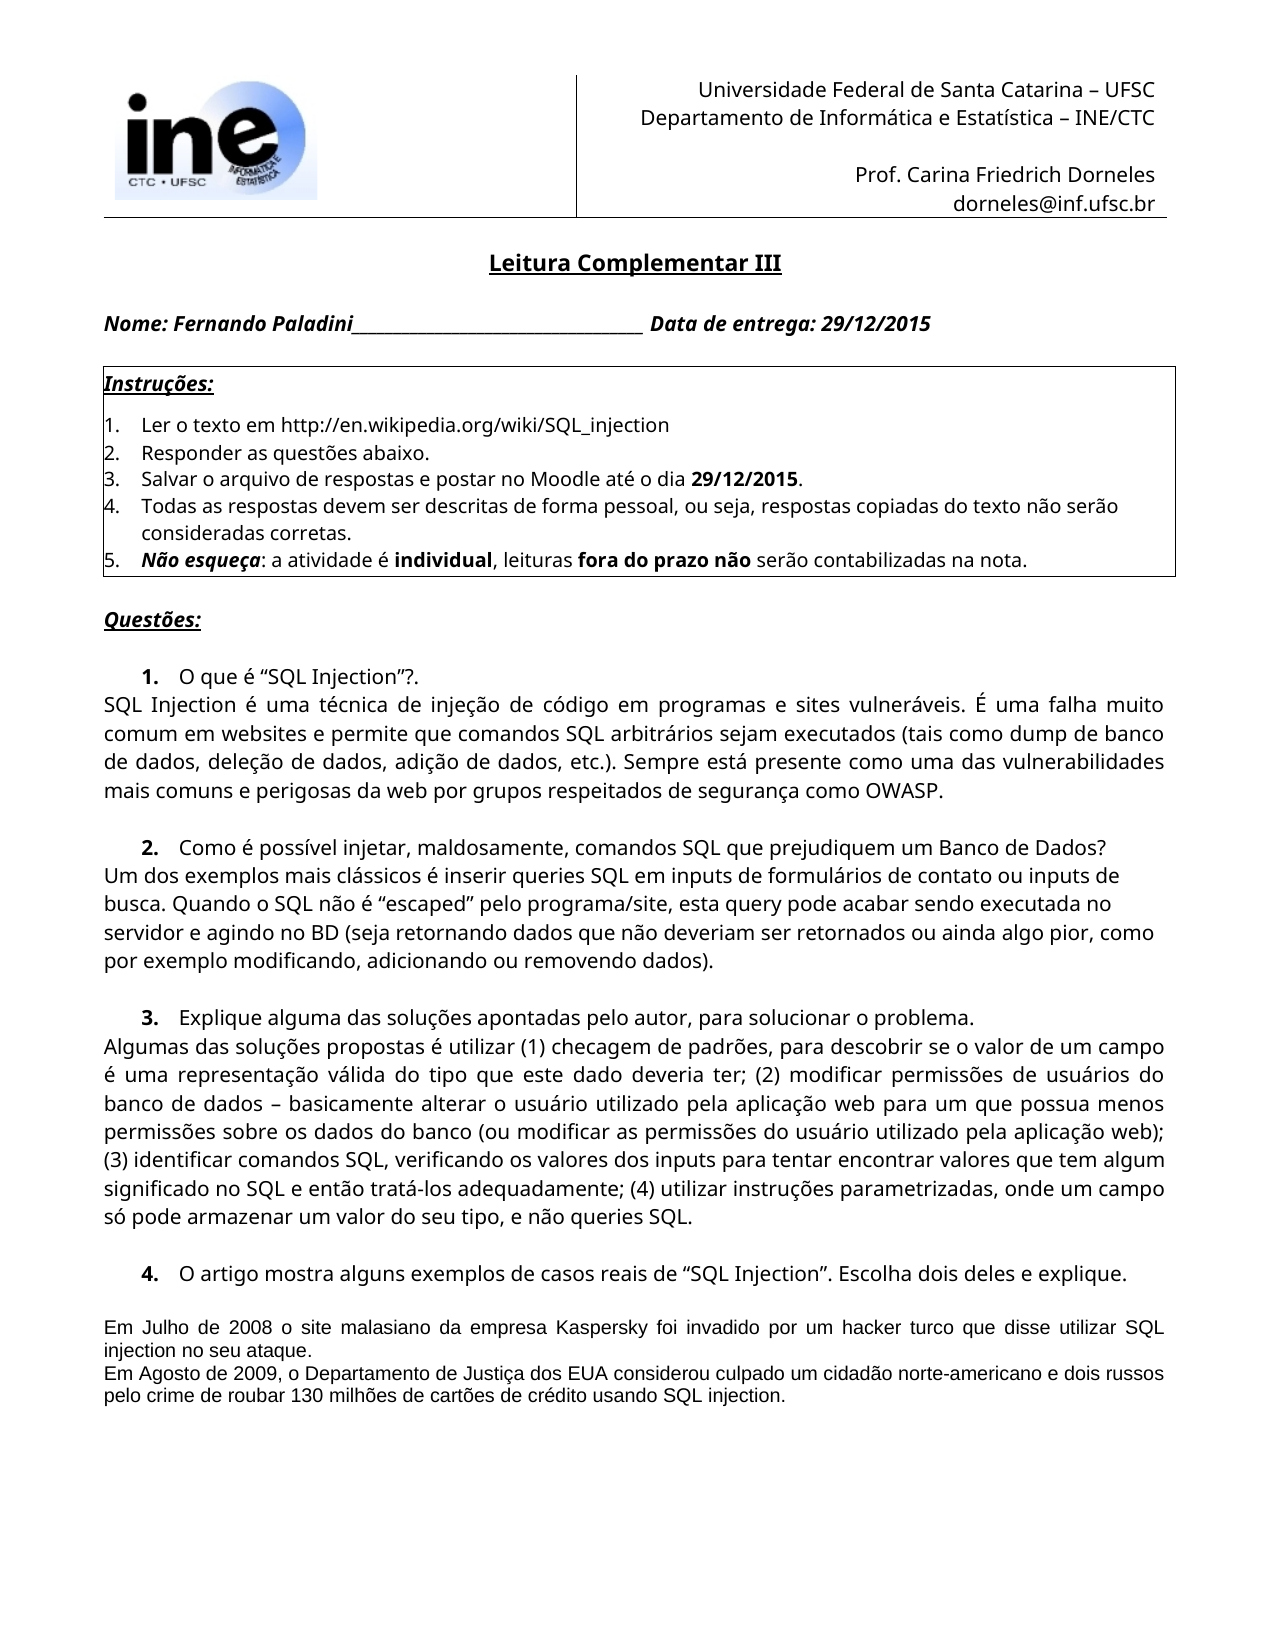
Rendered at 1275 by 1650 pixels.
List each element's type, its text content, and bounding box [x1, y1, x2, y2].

text Leitura Complementar III [103, 247, 1167, 278]
text Questões: [103, 605, 1167, 634]
picture [114, 75, 318, 200]
text Nome: Fernando Paladini___________________________________ Data de entrega: 29/12/2015 [103, 309, 1167, 338]
list Todas as respostas devem ser descritas de forma pessoal, ou seja, respostas copiadas do texto não serão consideradas corretas. [104, 493, 1167, 543]
text Algumas das soluções propostas é utilizar (1) checagem de padrões, para descobrir se o valor de um campo é uma representação válida do tipo que este dado deveria ter; (2) modificar permissões de usuários do banco de dados – basicamente alterar o usuário utilizado pela aplicação web para um que possua menos permissões sobre os dados do banco (ou modificar as permissões do usuário utilizado pela aplicação web); (3) identificar comandos SQL, verificando os valores dos inputs para tentar encontrar valores que tem algum significado no SQL e então tratá-los adequadamente; (4) utilizar instruções parametrizadas, onde um campo só pode armazenar um valor do seu tipo, e não queries SQL. [103, 1032, 1167, 1231]
list Responder as questões abaixo. [104, 439, 1167, 466]
list Ler o texto em http://en.wikipedia.org/wiki/SQL_injection [104, 412, 1167, 439]
list O que é “SQL Injection”?. [141, 662, 1167, 691]
list Explique alguma das soluções apontadas pelo autor, para solucionar o problema. [141, 1003, 1167, 1032]
list Como é possível injetar, maldosamente, comandos SQL que prejudiquem um Banco de Dados? [141, 833, 1167, 861]
text Em Agosto de 2009, o Departamento de Justiça dos EUA considerou culpado um cidadão norte-americano e dois russos pelo crime de roubar 130 milhões de cartões de crédito usando SQL injection. [103, 1362, 1167, 1407]
list Um dos exemplos mais clássicos é inserir queries SQL em inputs de formulários de contato ou inputs de busca. Quando o SQL não é “escaped” pelo programa/site, esta query pode acabar sendo executada no servidor e agindo no BD (seja retornando dados que não deveriam ser retornados ou ainda algo pior, como por exemplo modificando, adicionando ou removendo dados). [103, 861, 1167, 975]
list Não esqueça: a atividade é individual, leituras fora do prazo não serão contabilizadas na nota. [104, 543, 1175, 576]
text Instruções: [104, 367, 1175, 398]
text SQL Injection é uma técnica de injeção de código em programas e sites vulneráveis. É uma falha muito comum em websites e permite que comandos SQL arbitrários sejam executados (tais como dump de banco de dados, deleção de dados, adição de dados, etc.). Sempre está presente como uma das vulnerabilidades mais comuns e perigosas da web por grupos respeitados de segurança como OWASP. [103, 691, 1167, 804]
list O artigo mostra alguns exemplos de casos reais de “SQL Injection”. Escolha dois deles e explique. [141, 1259, 1167, 1288]
list Salvar o arquivo de respostas e postar no Moodle até o dia 29/12/2015. [104, 466, 1167, 493]
text Em Julho de 2008 o site malasiano da empresa Kaspersky foi invadido por um hacker turco que disse utilizar SQL injection no seu ataque. [103, 1316, 1167, 1362]
